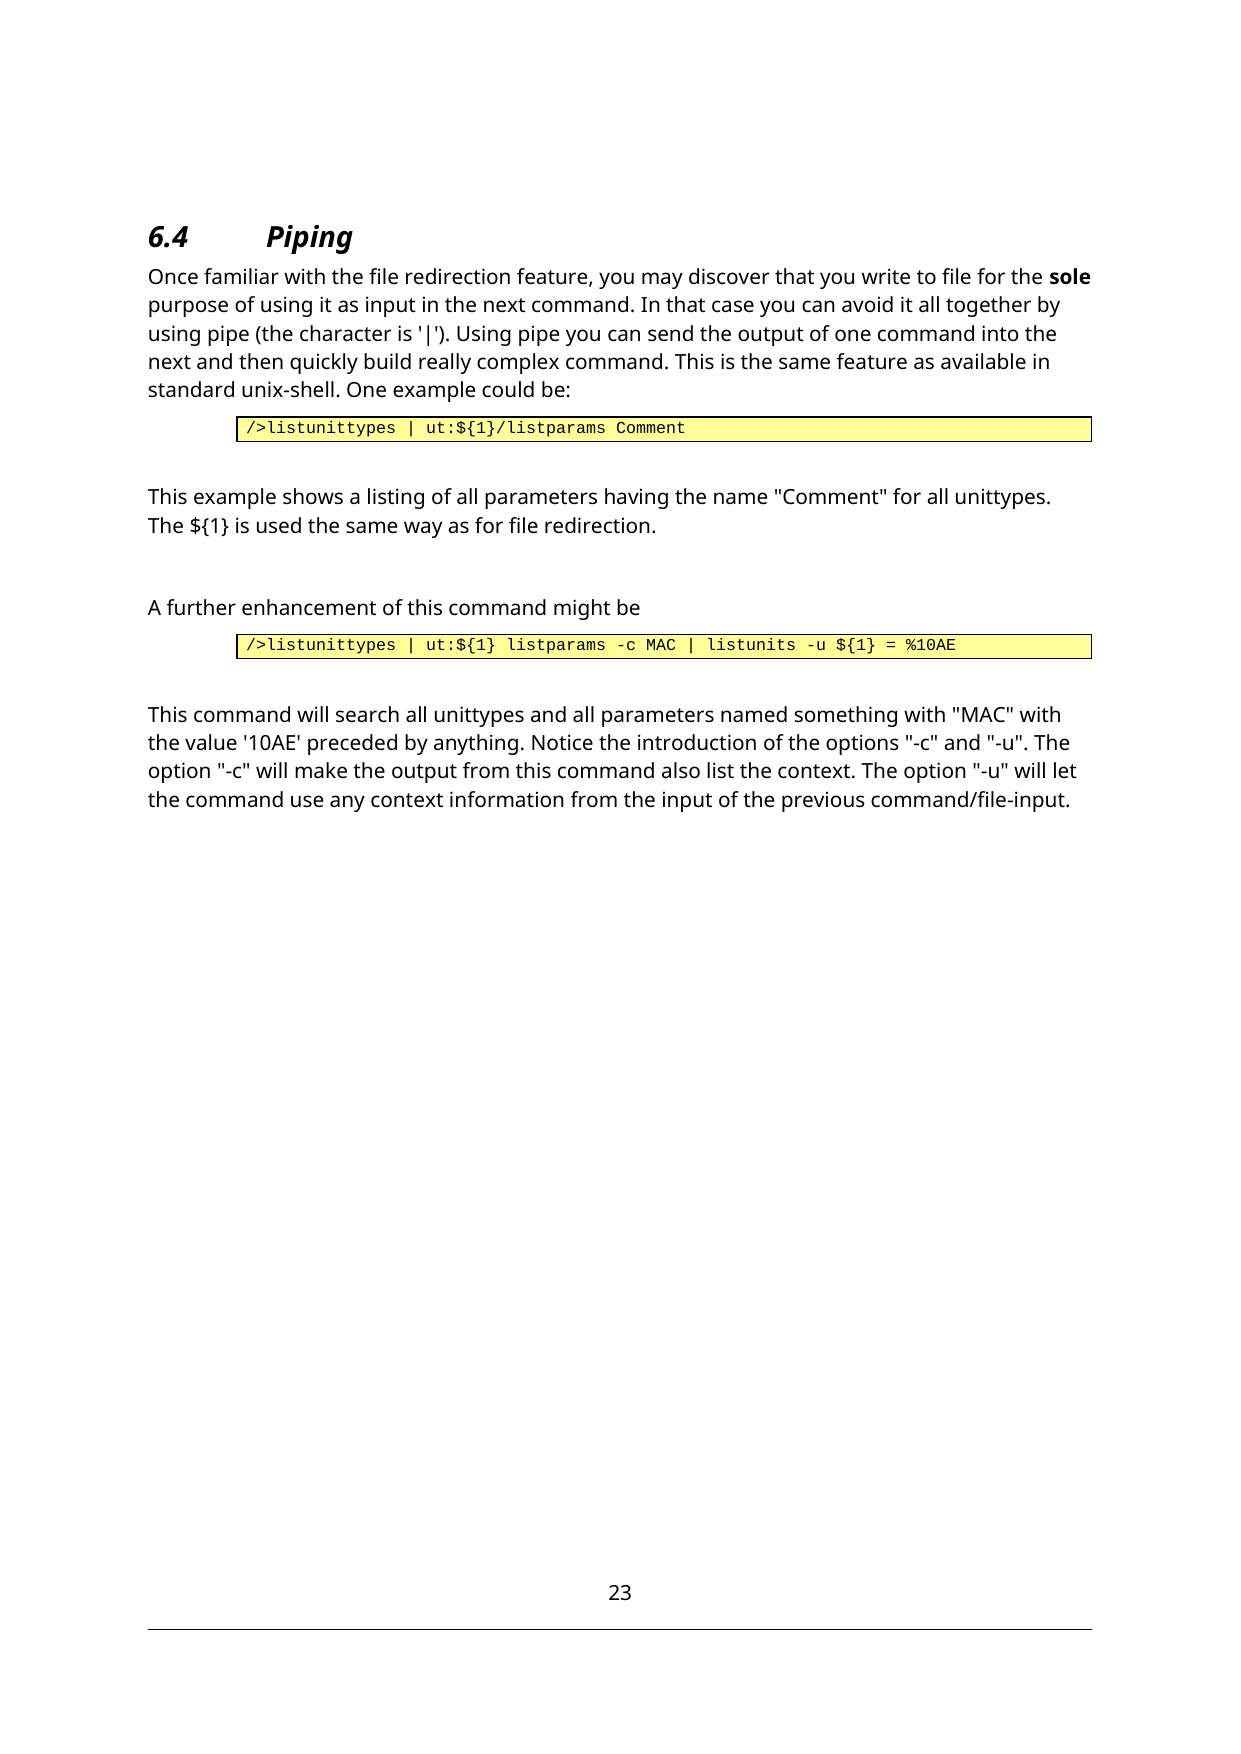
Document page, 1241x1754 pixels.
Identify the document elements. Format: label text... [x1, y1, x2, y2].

text A further enhancement of this command might be [148, 593, 1092, 621]
text />listunittypes | ut:${1} listparams -c MAC | listunits -u ${1} = %10AE [238, 635, 1091, 658]
text Once familiar with the file redirection feature, you may discover that you write to file for the sole purpose of using it as input in the next command. In that case you can avoid it all together by using pipe (the character is '|'). Using pipe you can send the output of one command into the next and then quickly build really complex command. This is the same feature as available in standard unix-shell. One example could be: [148, 262, 1092, 404]
subtitle Piping [148, 216, 1092, 256]
text This example shows a listing of all parameters having the name "Comment" for all unittypes. The ${1} is used the same way as for file redirection. [148, 482, 1092, 539]
text This command will search all unittypes and all parameters named something with "MAC" with the value '10AE' preceded by anything. Notice the introduction of the options "-c" and "-u". The option "-c" will make the output from this command also list the context. The option "-u" will let the command use any context information from the input of the previous command/file-input. [148, 700, 1092, 813]
text />listunittypes | ut:${1}/listparams Comment [238, 418, 1091, 441]
